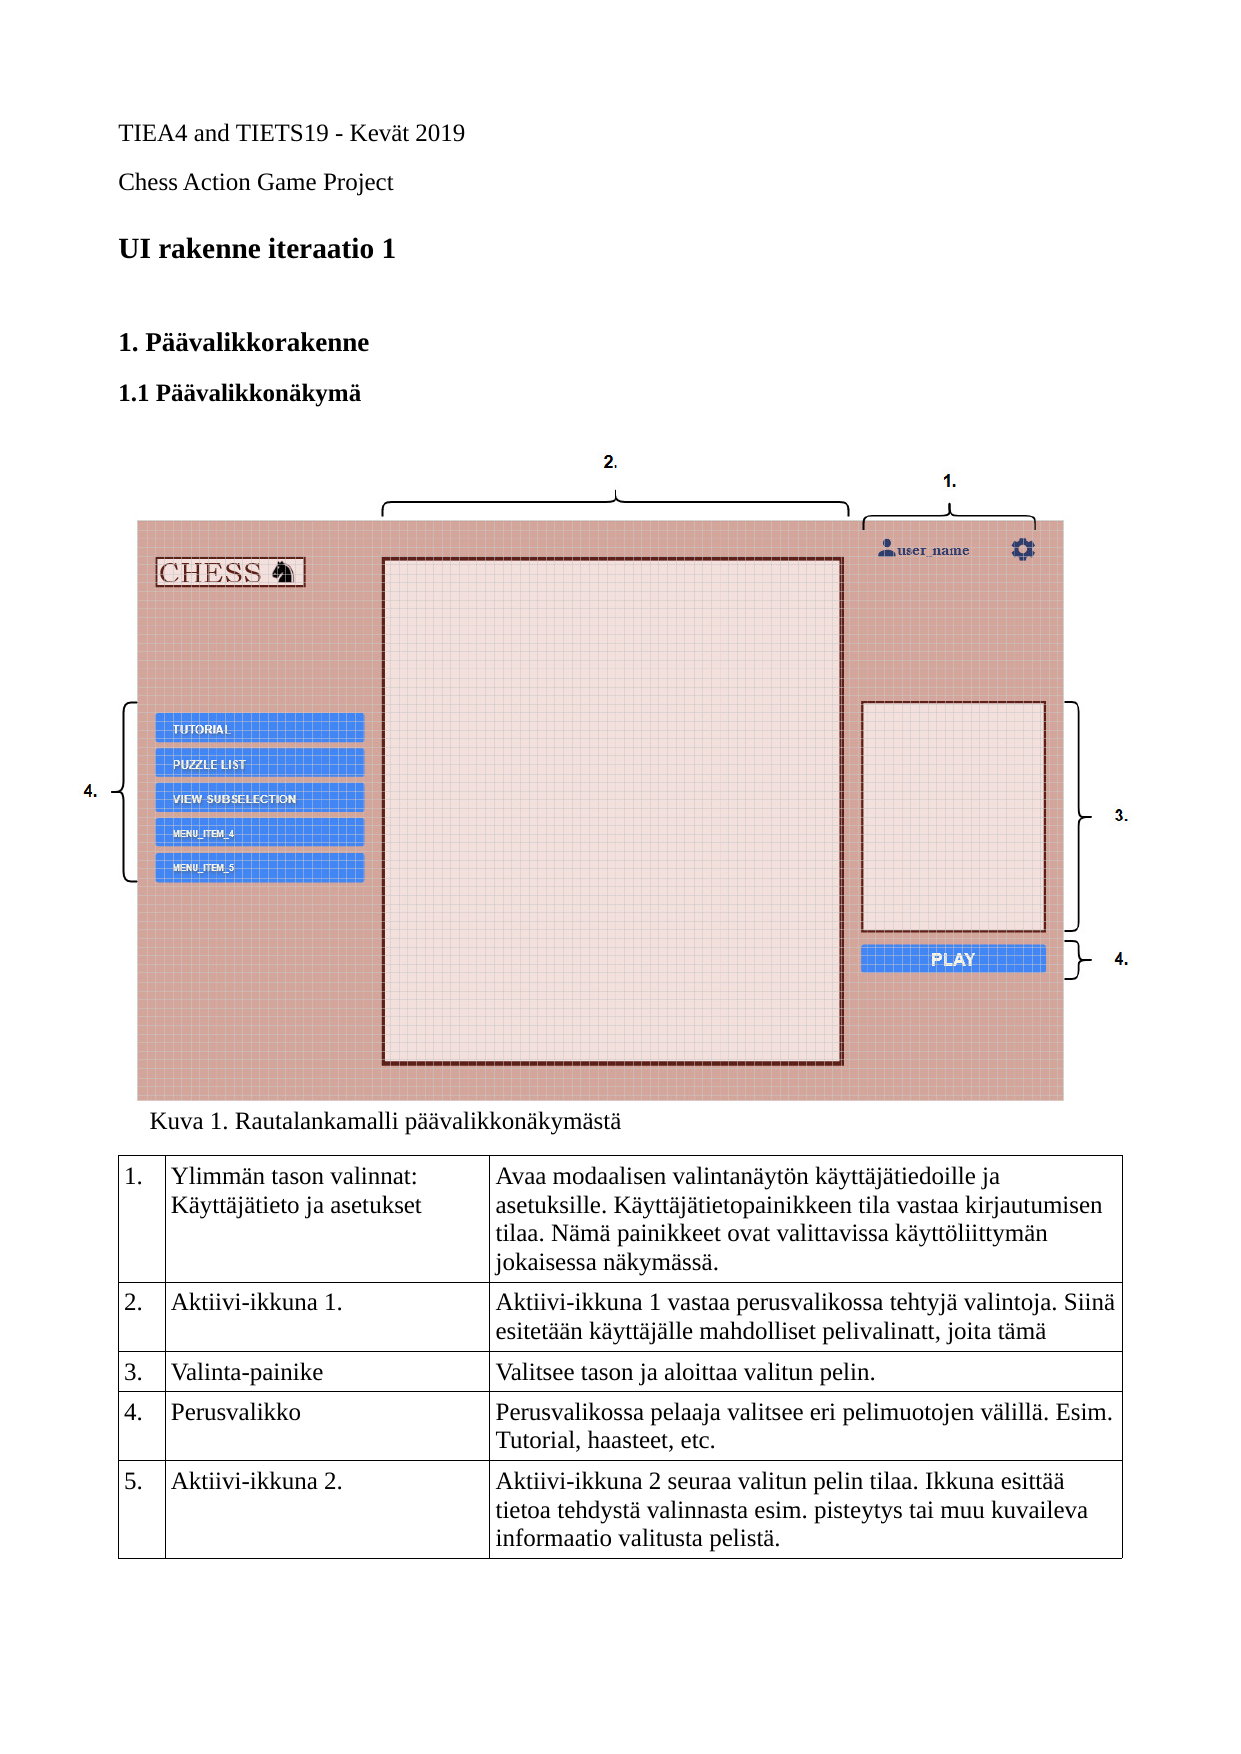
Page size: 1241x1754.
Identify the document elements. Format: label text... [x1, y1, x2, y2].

table_cell Aktiivi-ikkuna 2. [166, 1461, 489, 1558]
text Kuva 1. Rautalankamalli päävalikkonäkymästä [118, 1101, 1122, 1135]
table_cell Perusvalikko [166, 1392, 489, 1460]
table_cell 3. [119, 1352, 165, 1391]
table_cell Aktiivi-ikkuna 1 vastaa perusvalikossa tehtyjä valintoja. Siinä esitetään käyttäjälle mahdolliset pelivalinatt, joita tämä [490, 1283, 1122, 1351]
table_cell 5. [119, 1461, 165, 1558]
text Chess Action Game Project [118, 167, 1122, 196]
text 1.1 Päävalikkonäkymä [118, 378, 1122, 407]
table_cell Valitsee tason ja aloittaa valitun pelin. [490, 1352, 1122, 1391]
text TIEA4 and TIETS19 - Kevät 2019 [118, 118, 1122, 147]
table_cell Aktiivi-ikkuna 1. [166, 1283, 489, 1351]
table_header Ylimmän tason valinnat: Käyttäjätieto ja asetukset [166, 1156, 489, 1282]
text [118, 427, 1122, 452]
table_header Avaa modaalisen valintanäytön käyttäjätiedoille ja asetuksille. Käyttäjätietopainikkeen tila vastaa kirjautumisen tilaa. Nämä painikkeet ovat valittavissa käyttöliittymän jokaisessa näkymässä. [490, 1156, 1122, 1282]
table_cell Perusvalikossa pelaaja valitsee eri pelimuotojen välillä. Esim. Tutorial, haasteet, etc. [490, 1392, 1122, 1460]
picture [70, 452, 1140, 1101]
table_header 1. [119, 1156, 165, 1282]
table_cell 4. [119, 1392, 165, 1460]
table_cell Aktiivi-ikkuna 2 seuraa valitun pelin tilaa. Ikkuna esittää tietoa tehdystä valinnasta esim. pisteytys tai muu kuvaileva informaatio valitusta pelistä. [490, 1461, 1122, 1558]
subtitle UI rakenne iteraatio 1 [118, 231, 1122, 264]
table_cell Valinta-painike [166, 1352, 489, 1391]
table_cell 2. [119, 1283, 165, 1351]
text 1. Päävalikkorakenne [118, 326, 1122, 357]
